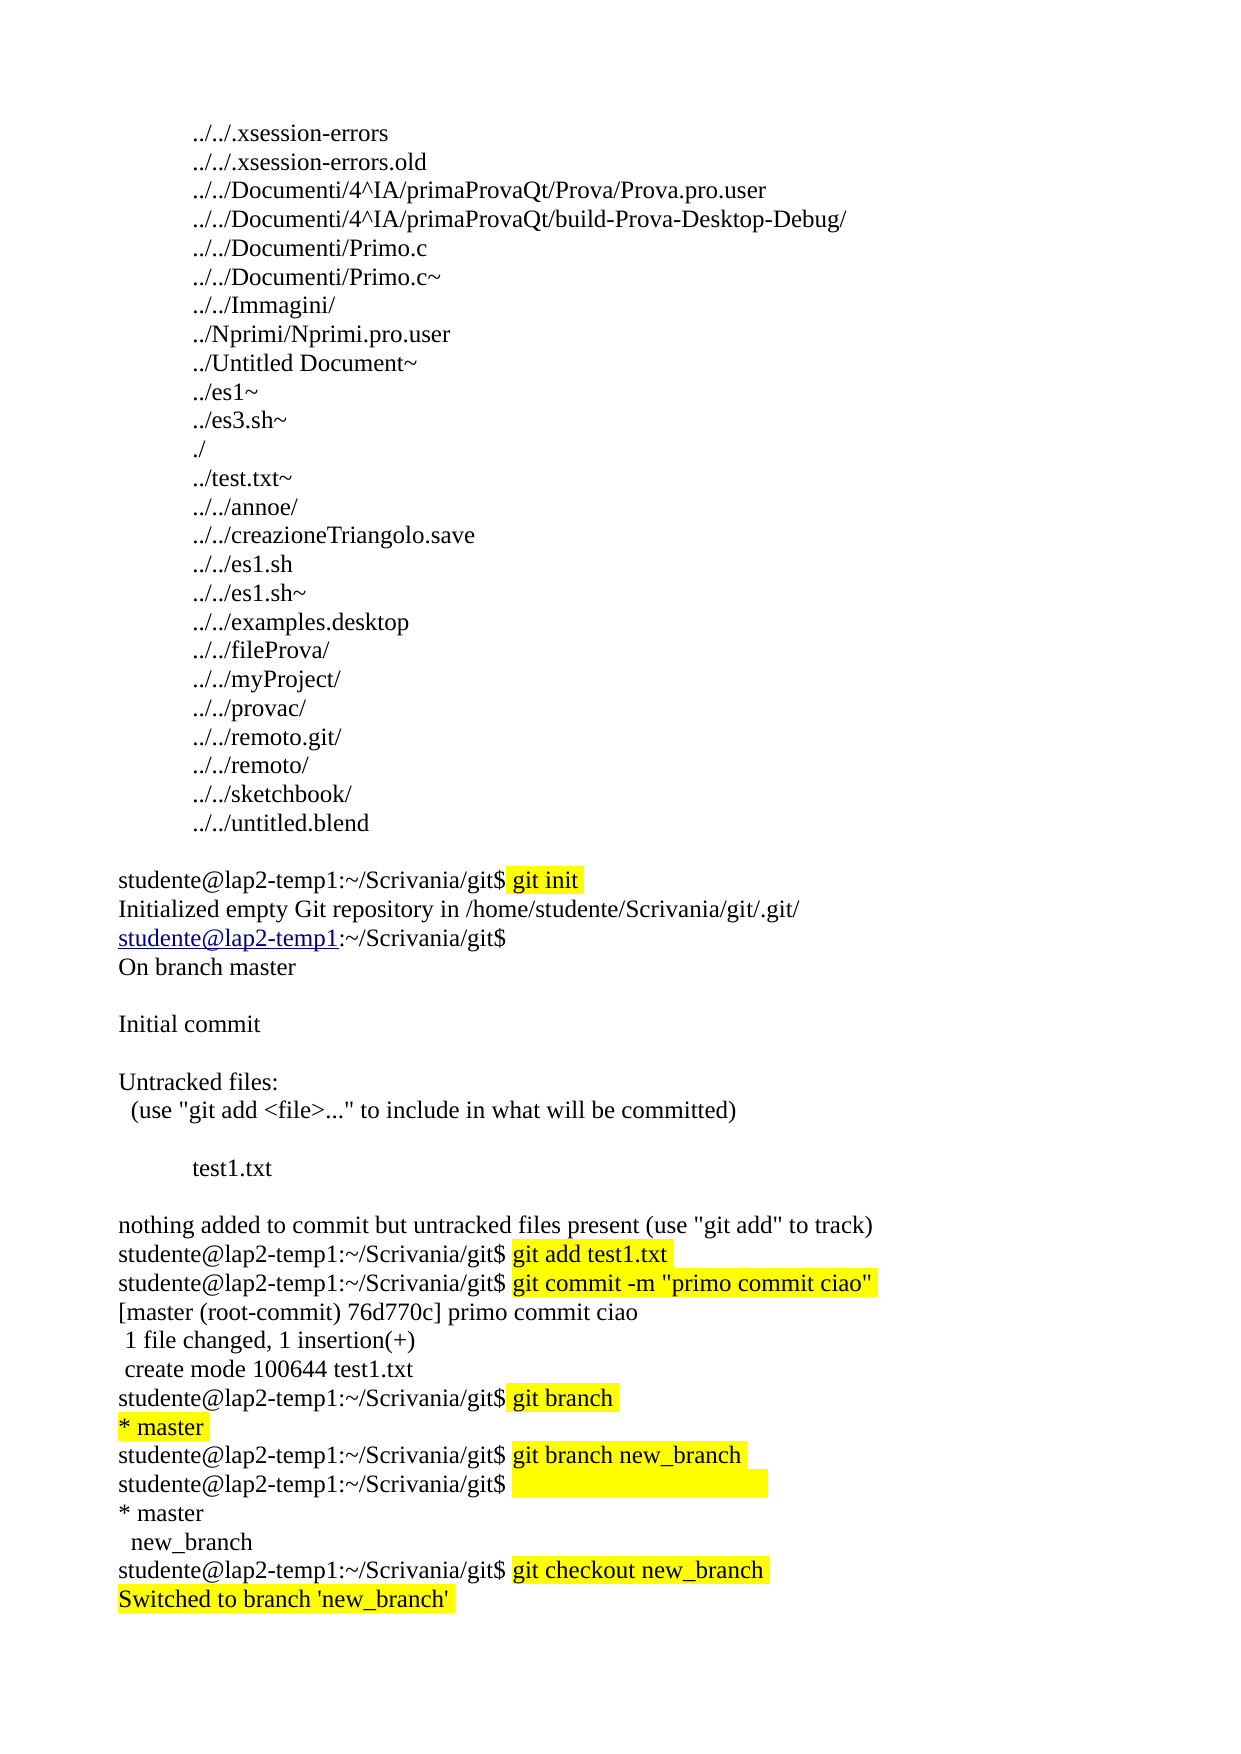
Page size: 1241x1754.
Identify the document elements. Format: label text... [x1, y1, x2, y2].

text ../../Documenti/4^IA/primaProvaQt/build-Prova-Desktop-Debug/ [118, 204, 1122, 233]
text ../../Immagini/ [118, 291, 1122, 319]
text studente@lap2-temp1:~/Scrivania/git$ git commit -m "primo commit ciao" [118, 1268, 1122, 1297]
text On branch master [118, 952, 1122, 981]
text ../../sketchbook/ [118, 779, 1122, 808]
text 1 file changed, 1 insertion(+) [118, 1326, 1122, 1354]
text * master [118, 1412, 1122, 1441]
text ../test.txt~ [118, 463, 1122, 492]
text ../../Documenti/Primo.c~ [118, 262, 1122, 291]
text studente@lap2-temp1:~/Scrivania/git$ git branch new_branch [118, 1441, 1122, 1469]
text ../../untitled.blend [118, 808, 1122, 837]
text studente@lap2-temp1:~/Scrivania/git$ git branch [118, 1383, 1122, 1412]
text ../../creazioneTriangolo.save [118, 521, 1122, 549]
text studente@lap2-temp1:~/Scrivania/git$ git checkout new_branch [118, 1556, 1122, 1584]
text new_branch [118, 1527, 1122, 1556]
text (use "git add <file>..." to include in what will be committed) [118, 1096, 1122, 1124]
text test1.txt [118, 1153, 1122, 1182]
text Untracked files: [118, 1067, 1122, 1096]
text ../../annoe/ [118, 492, 1122, 521]
text ../../.xsession-errors [118, 118, 1122, 147]
text Initial commit [118, 1009, 1122, 1038]
text * master [118, 1498, 1122, 1527]
text ../Untitled Document~ [118, 348, 1122, 377]
text ../Nprimi/Nprimi.pro.user [118, 319, 1122, 348]
text ../../remoto.git/ [118, 722, 1122, 751]
text ../../provac/ [118, 693, 1122, 722]
text ../../fileProva/ [118, 636, 1122, 664]
text ../../.xsession-errors.old [118, 147, 1122, 176]
text ../../Documenti/4^IA/primaProvaQt/Prova/Prova.pro.user [118, 176, 1122, 204]
text ../../es1.sh~ [118, 578, 1122, 607]
text nothing added to commit but untracked files present (use "git add" to track) [118, 1211, 1122, 1239]
text studente@lap2-temp1:~/Scrivania/git$ git add test1.txt [118, 1239, 1122, 1268]
text ./ [118, 434, 1122, 463]
text ../../Documenti/Primo.c [118, 233, 1122, 262]
text ../es1~ [118, 377, 1122, 406]
text Initialized empty Git repository in /home/studente/Scrivania/git/.git/ [118, 894, 1122, 923]
text studente@lap2-temp1:~/Scrivania/git$ [118, 1469, 1122, 1498]
text studente@lap2-temp1:~/Scrivania/git$ git init [118, 866, 1122, 894]
text Switched to branch 'new_branch' [118, 1584, 1122, 1613]
text ../../es1.sh [118, 549, 1122, 578]
text [master (root-commit) 76d770c] primo commit ciao [118, 1297, 1122, 1326]
text ../es3.sh~ [118, 406, 1122, 434]
text studente@lap2-temp1:~/Scrivania/git$ [118, 923, 1122, 952]
text ../../myProject/ [118, 664, 1122, 693]
text create mode 100644 test1.txt [118, 1354, 1122, 1383]
text ../../remoto/ [118, 751, 1122, 779]
text ../../examples.desktop [118, 607, 1122, 636]
